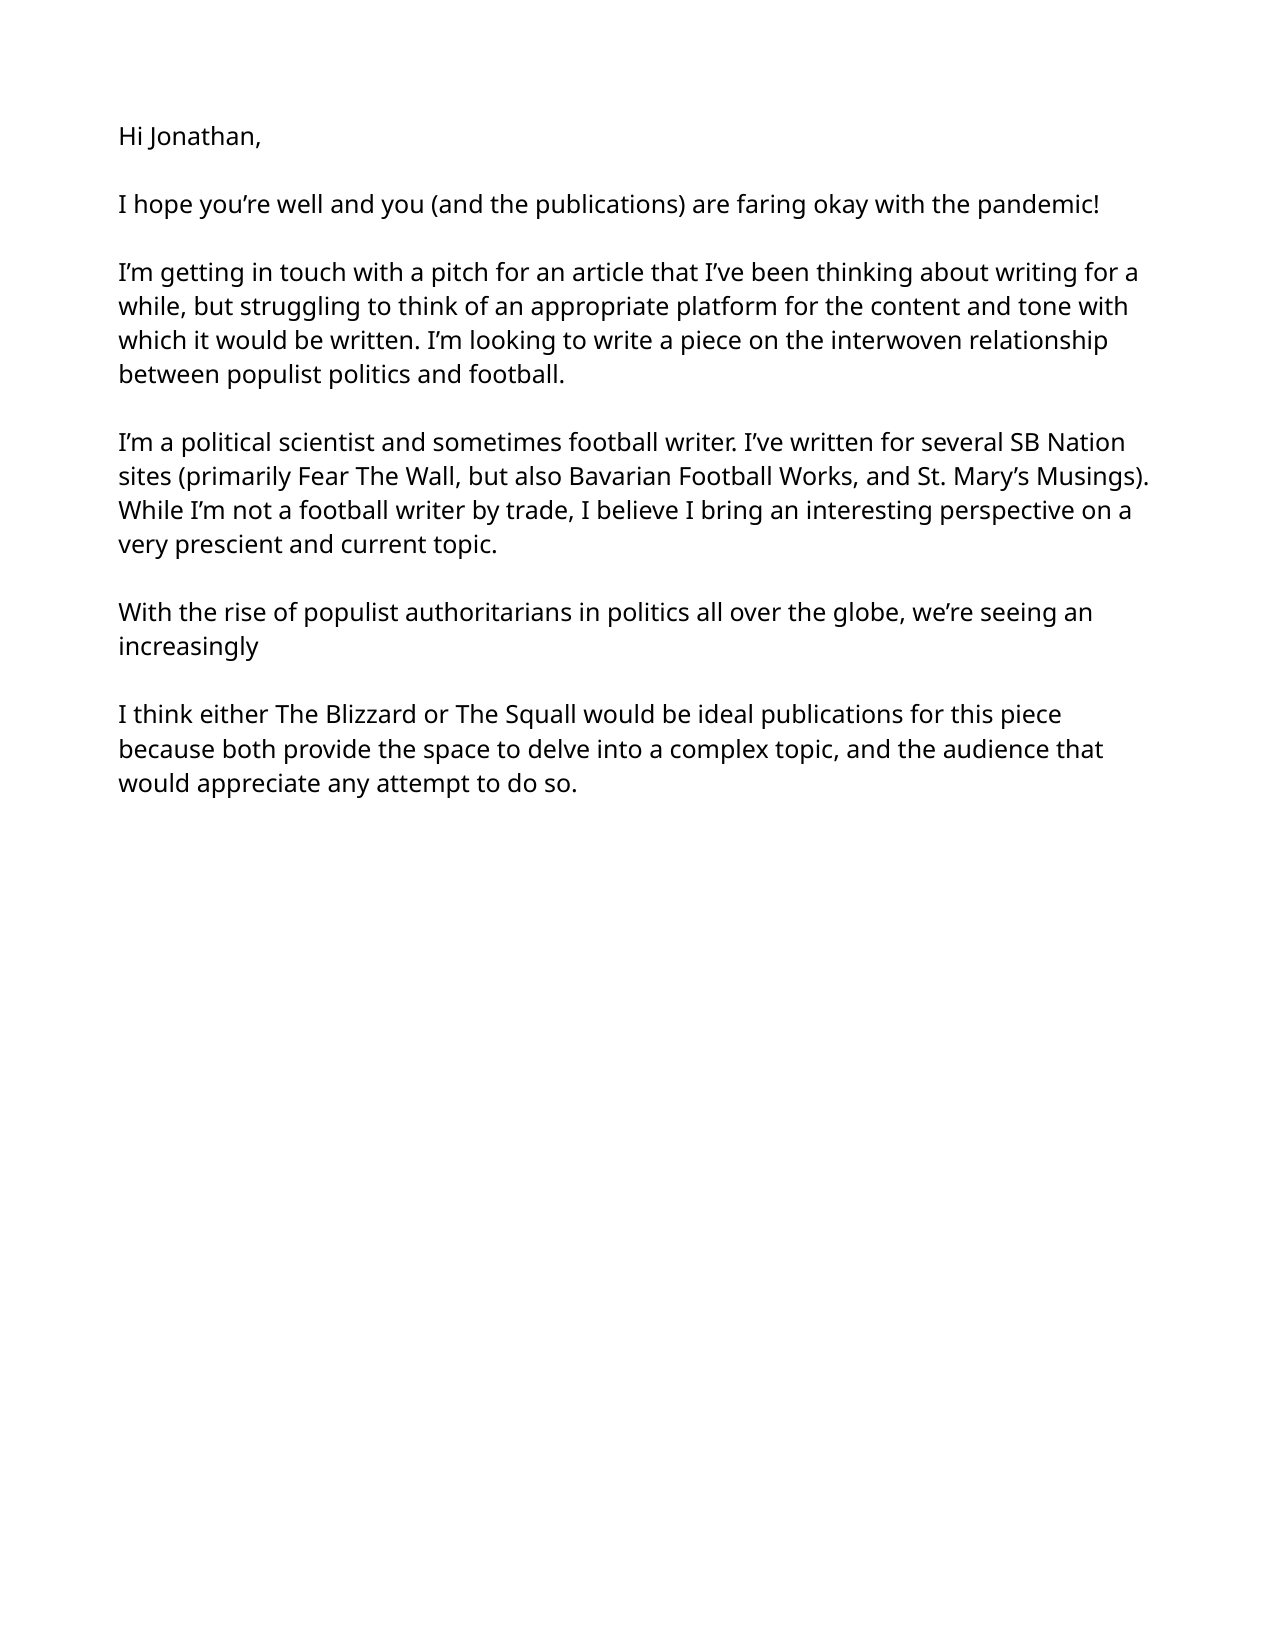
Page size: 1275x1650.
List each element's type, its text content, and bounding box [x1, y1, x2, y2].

text I’m a political scientist and sometimes football writer. I’ve written for several SB Nation sites (primarily Fear The Wall, but also Bavarian Football Works, and St. Mary’s Musings). While I’m not a football writer by trade, I believe I bring an interesting perspective on a very prescient and current topic. [118, 425, 1157, 561]
text I’m getting in touch with a pitch for an article that I’ve been thinking about writing for a while, but struggling to think of an appropriate platform for the content and tone with which it would be written. I’m looking to write a piece on the interwoven relationship between populist politics and football. [118, 254, 1157, 391]
text Hi Jonathan, [118, 118, 1157, 152]
text I think either The Blizzard or The Squall would be ideal publications for this piece because both provide the space to delve into a complex topic, and the audience that would appreciate any attempt to do so. [118, 697, 1157, 799]
text With the rise of populist authoritarians in politics all over the globe, we’re seeing an increasingly [118, 595, 1157, 663]
text I hope you’re well and you (and the publications) are faring okay with the pandemic! [118, 186, 1157, 220]
